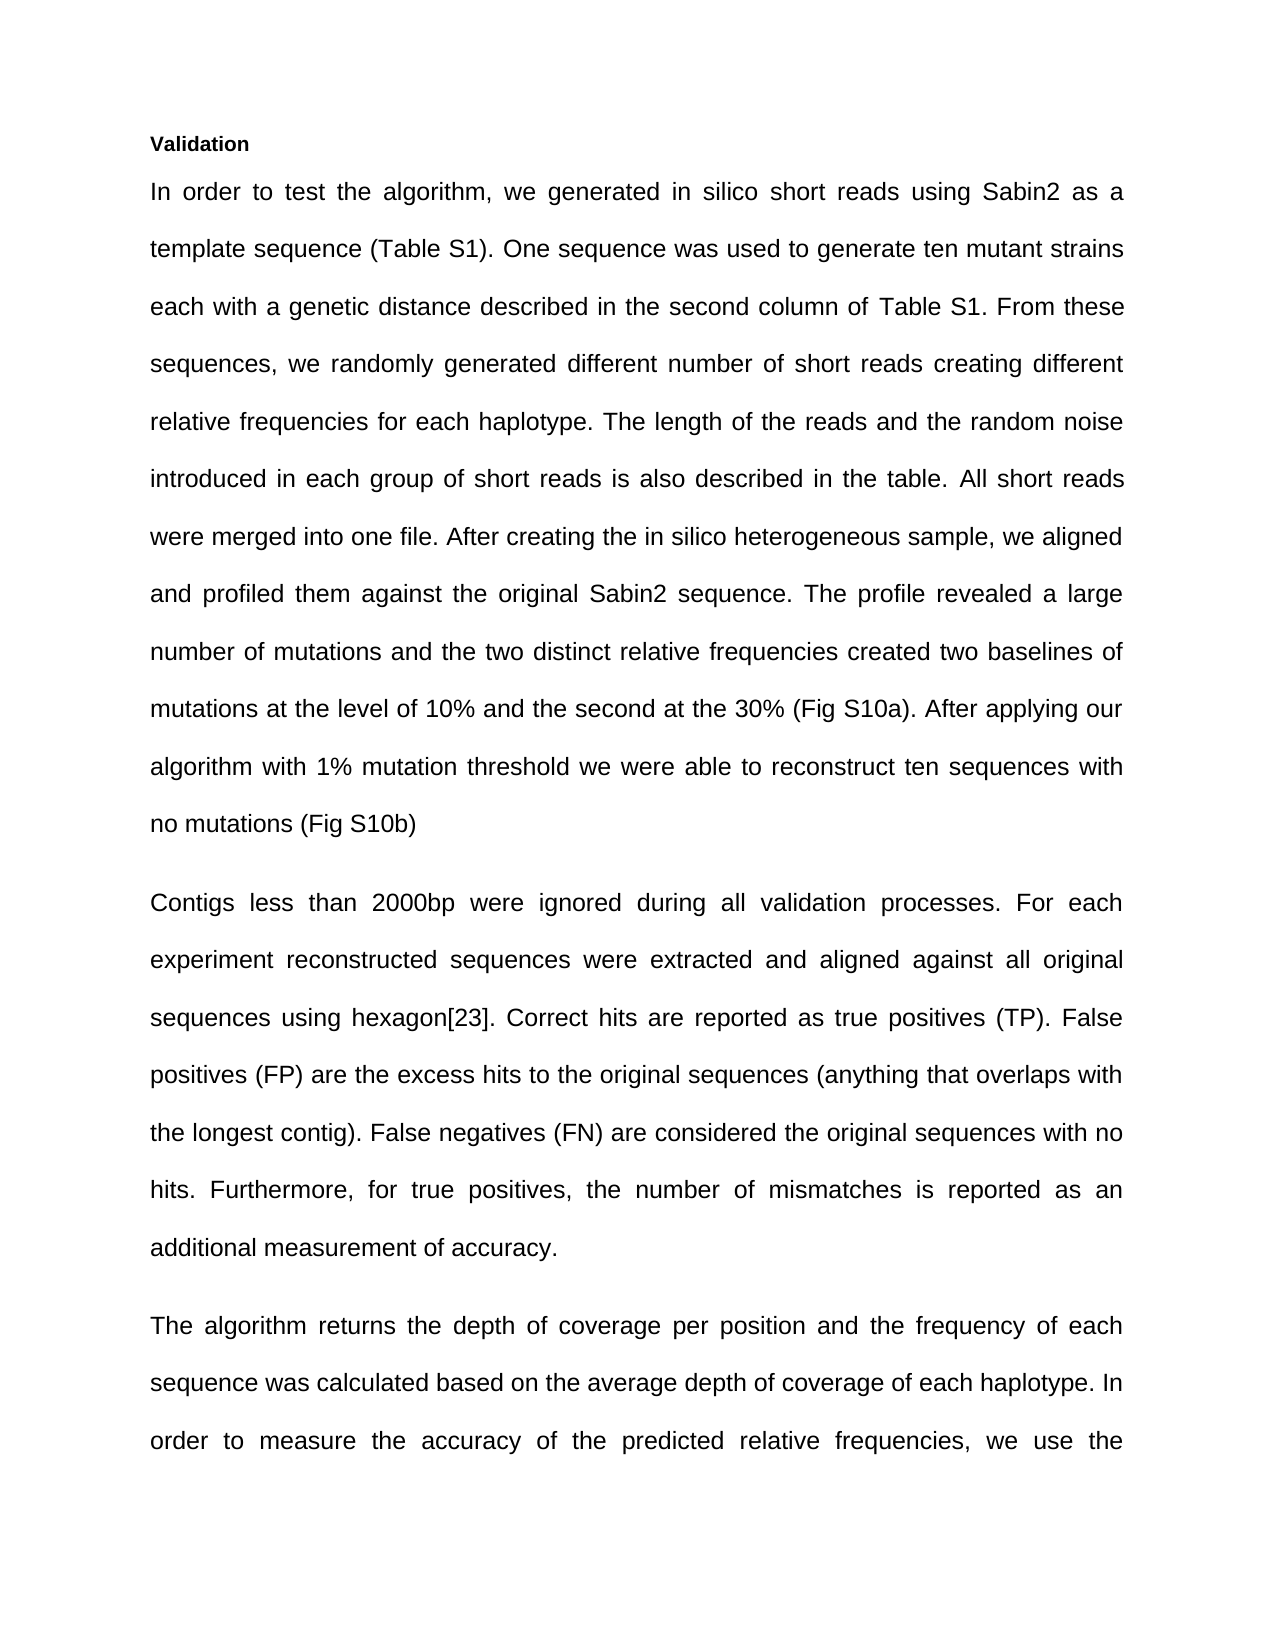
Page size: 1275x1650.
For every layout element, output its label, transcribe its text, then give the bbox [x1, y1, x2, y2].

text Contigs less than 2000bp were ignored during all validation processes. For each experiment reconstructed sequences were extracted and aligned against all original sequences using hexagon[23]. Correct hits are reported as true positives (TP). False positives (FP) are the excess hits to the original sequences (anything that overlaps with the longest contig). False negatives (FN) are considered the original sequences with no hits. Furthermore, for true positives, the number of mismatches is reported as an additional measurement of accuracy. [150, 888, 1125, 1261]
text In order to test the algorithm, we generated in silico short reads using Sabin2 as a template sequence (Table S1). One sequence was used to generate ten mutant strains each with a genetic distance described in the second column of Table S1. From these sequences, we randomly generated different number of short reads creating different relative frequencies for each haplotype. The length of the reads and the random noise introduced in each group of short reads is also described in the table. All short reads were merged into one file. After creating the in silico heterogeneous sample, we aligned and profiled them against the original Sabin2 sequence. The profile revealed a large number of mutations and the two distinct relative frequencies created two baselines of mutations at the level of 10% and the second at the 30% (Fig S10a). After applying our algorithm with 1% mutation threshold we were able to reconstruct ten sequences with no mutations (Fig S10b) [150, 177, 1125, 838]
text The algorithm returns the depth of coverage per position and the frequency of each sequence was calculated based on the average depth of coverage of each haplotype. In order to measure the accuracy of the predicted relative frequencies, we use the [150, 1311, 1125, 1455]
text Validation [150, 132, 1125, 156]
